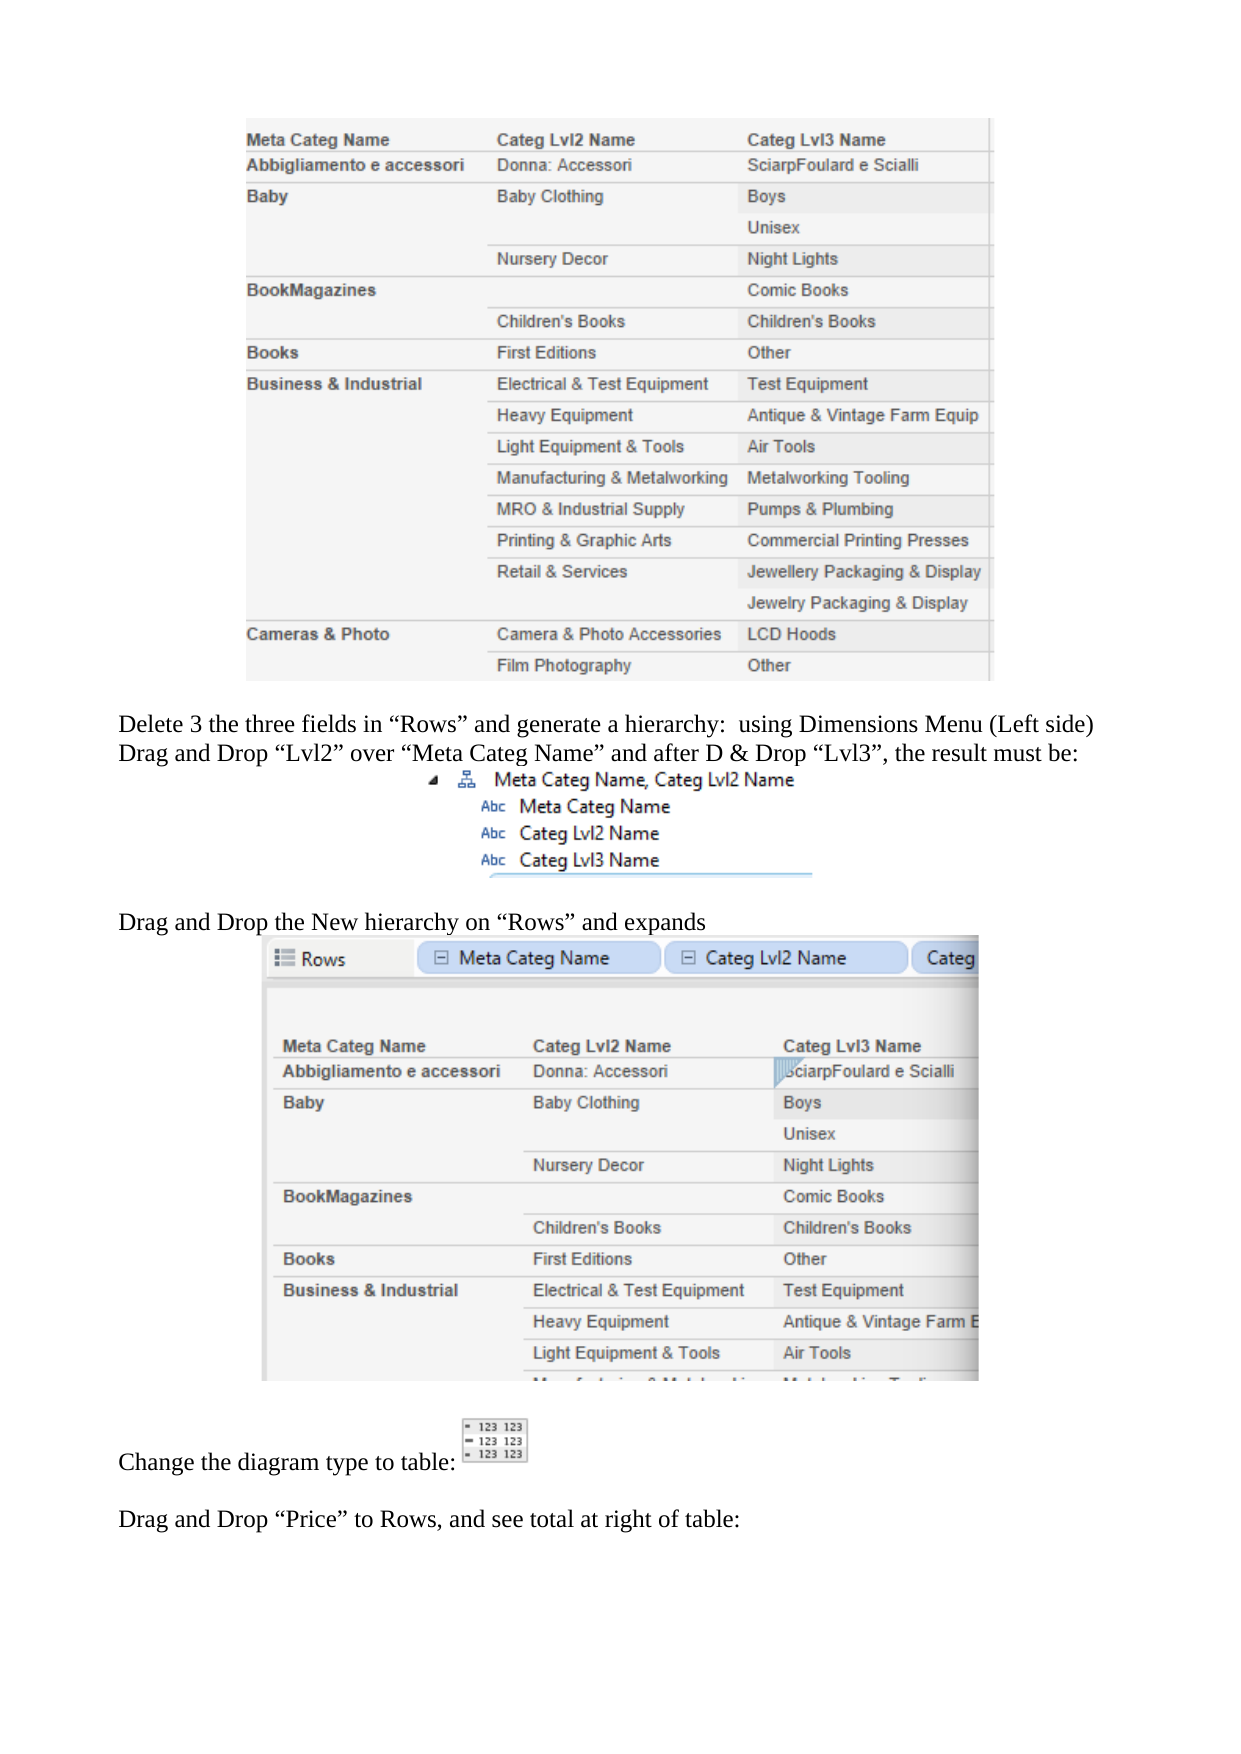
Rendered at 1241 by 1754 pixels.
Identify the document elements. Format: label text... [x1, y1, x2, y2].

picture [261, 935, 979, 1381]
text Delete 3 the three fields in “Rows” and generate a hierarchy: using Dimensions Menu (Left side) Drag and Drop “Lvl2” over “Meta Categ Name” and after D & Drop “Lvl3”, the result must be: [118, 709, 1122, 767]
text Drag and Drop the New hierarchy on “Rows” and expands [118, 907, 1122, 935]
picture [246, 118, 995, 681]
picture [427, 766, 813, 878]
text Change the diagram type to table: [118, 1409, 1122, 1476]
picture [456, 1409, 533, 1471]
text Drag and Drop “Price” to Rows, and see total at right of table: [118, 1504, 1122, 1533]
